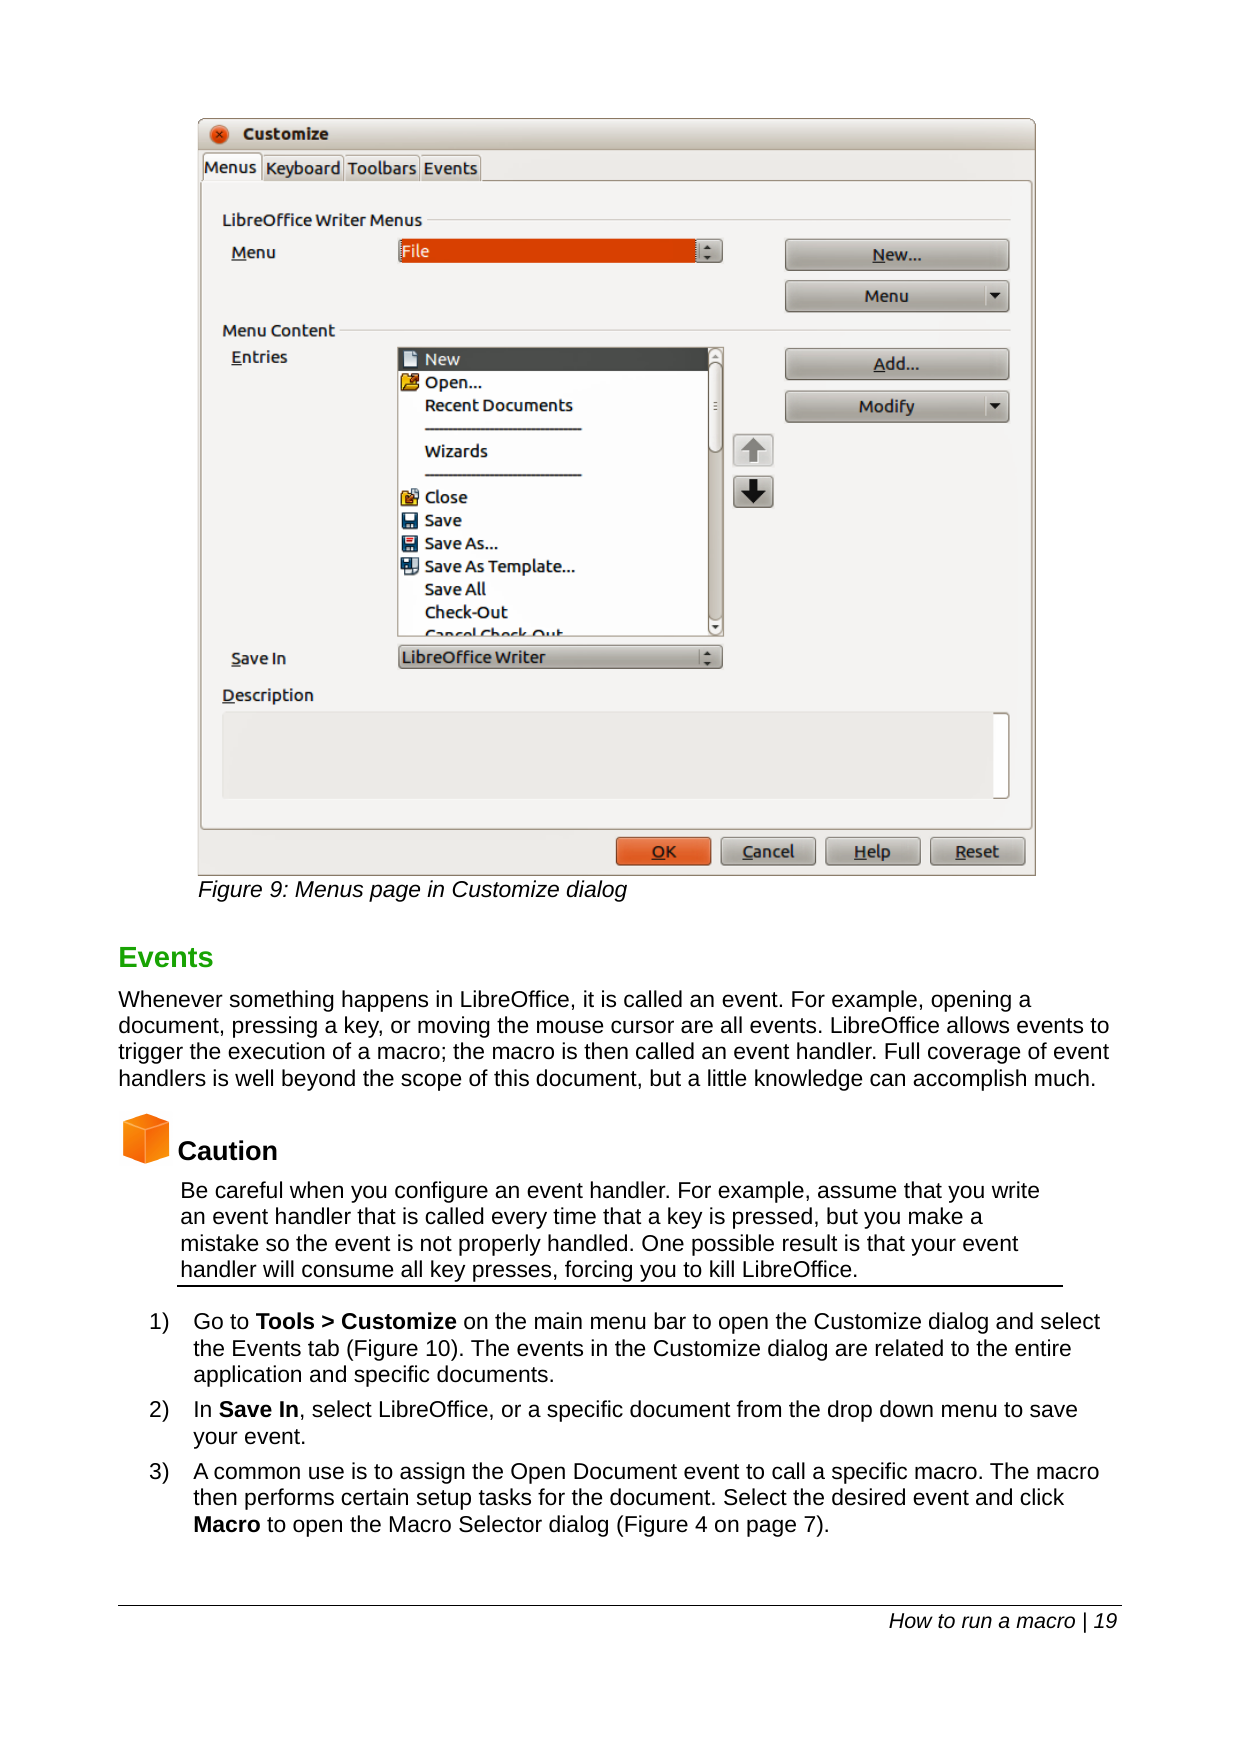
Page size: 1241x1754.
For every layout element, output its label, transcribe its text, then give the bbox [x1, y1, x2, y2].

text Figure 9: Menus page in Customize dialog [198, 876, 1042, 902]
list Go to Tools > Customize on the main menu bar to open the Customize dialog and select the Events tab (Figure 10). The events in the Customize dialog are related to the entire application and specific documents. [169, 1308, 1122, 1387]
picture [119, 1111, 173, 1166]
list A common use is to assign the Open Document event to call a specific macro. The macro then performs certain setup tasks for the document. Select the desired event and click Macro to open the Macro Selector dialog (Figure 4 on page 7). [169, 1458, 1122, 1537]
picture [197, 118, 1036, 876]
text Whenever something happens in LibreOffice, it is called an event. For example, opening a document, pressing a key, or moving the mouse cursor are all events. LibreOffice allows events to trigger the execution of a macro; the macro is then called an event handler. Full coverage of event handlers is well beyond the scope of this document, but a little knowledge can accomplish much. [118, 986, 1122, 1091]
subtitle Caution [173, 1111, 1122, 1166]
subtitle Events [118, 940, 1122, 974]
text Be careful when you configure an event handler. For example, assume that you write an event handler that is called every time that a key is pressed, but you make a mistake so the event is not properly handled. One possible result is that your event handler will consume all key presses, forcing you to kill LibreOffice. [177, 1174, 1063, 1285]
list In Save In, select LibreOffice, or a specific document from the drop down menu to save your event. [169, 1396, 1122, 1449]
